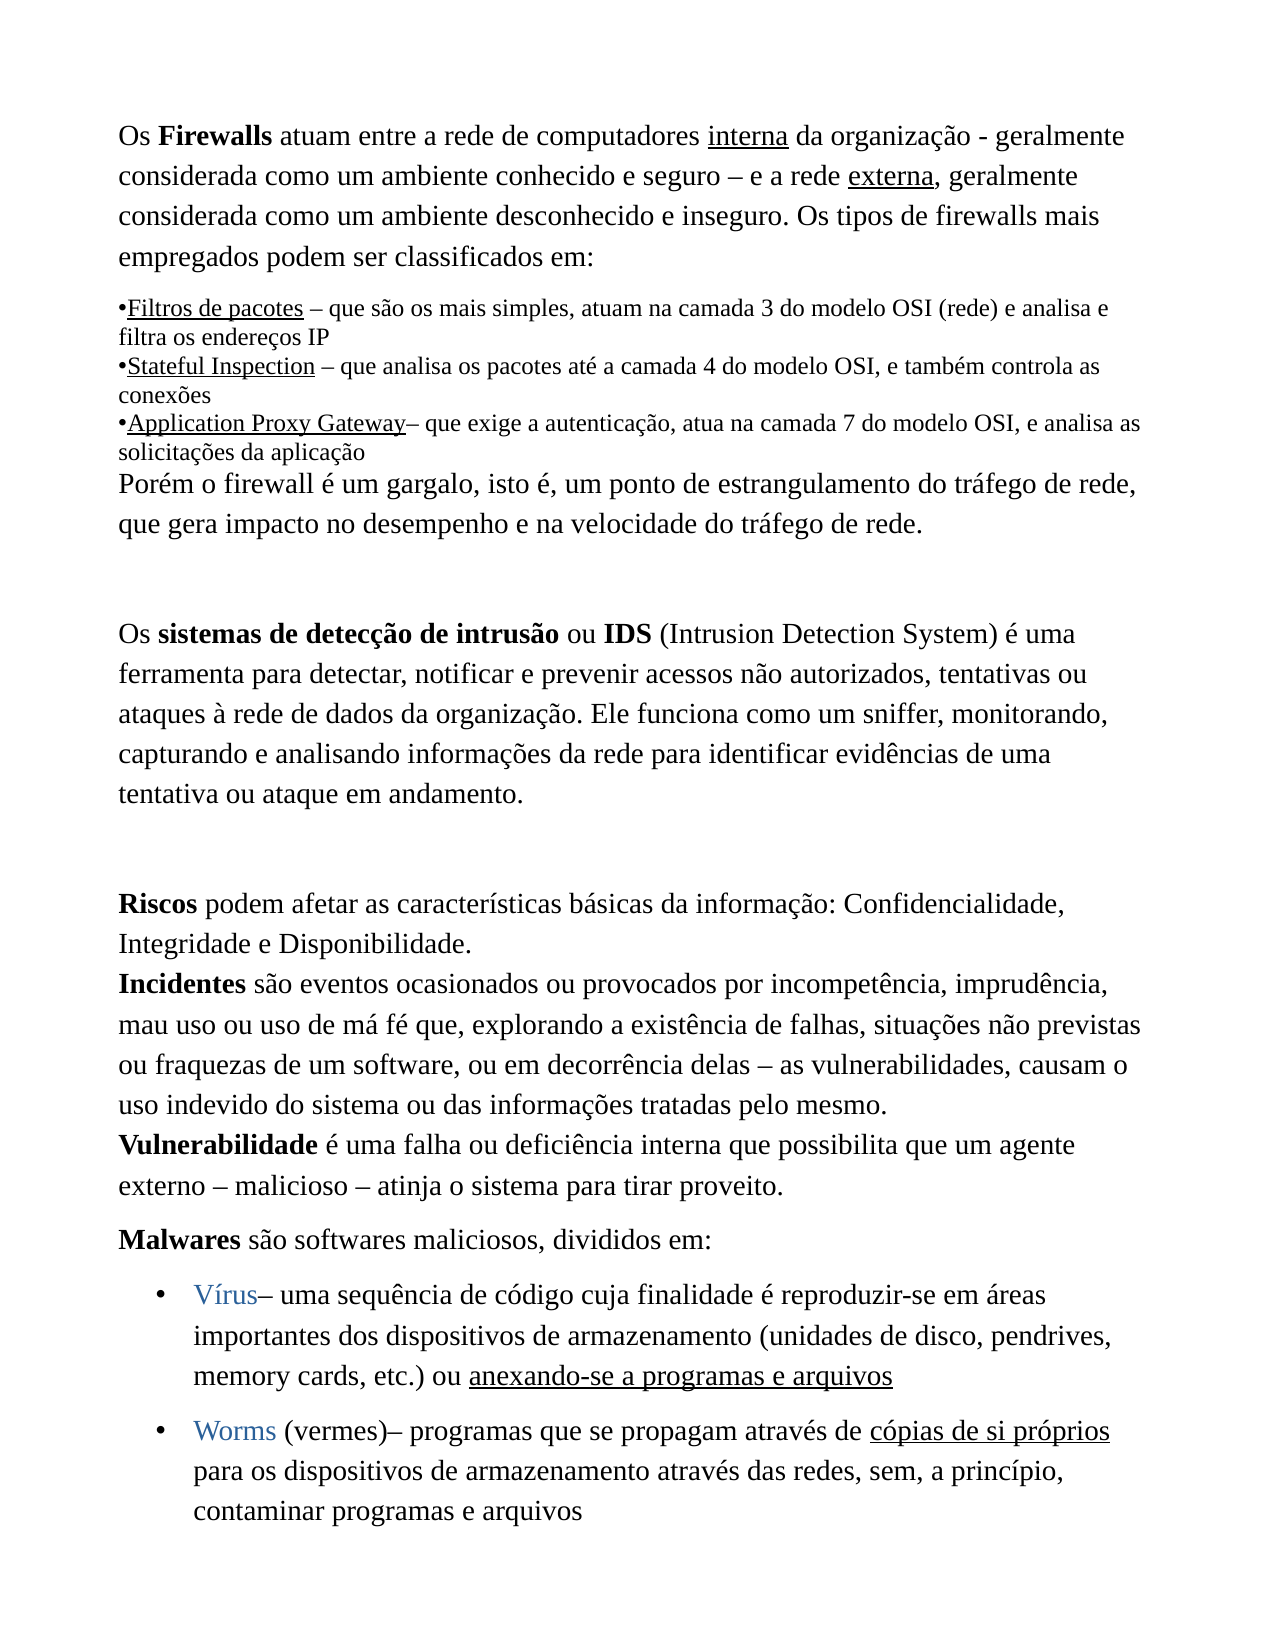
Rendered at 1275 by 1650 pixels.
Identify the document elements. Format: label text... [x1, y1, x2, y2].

list Vírus– uma sequência de código cuja finalidade é reproduzir-se em áreas importantes dos dispositivos de armazenamento (unidades de disco, pendrives, memory cards, etc.) ou anexando-se a programas e arquivos [156, 1277, 1157, 1391]
text Riscos podem afetar as características básicas da informação: Confidencialidade, Integridade e Disponibilidade. Incidentes são eventos ocasionados ou provocados por incompetência, imprudência, mau uso ou uso de má fé que, explorando a existência de falhas, situações não previstas ou fraquezas de um software, ou em decorrência delas – as vulnerabilidades, causam o uso indevido do sistema ou das informações tratadas pelo mesmo. Vulnerabilidade é uma falha ou deficiência interna que possibilita que um agente externo – malicioso – atinja o sistema para tirar proveito. [118, 886, 1157, 1201]
list Stateful Inspection – que analisa os pacotes até a camada 4 do modelo OSI, e também controla as conexões [118, 351, 1157, 408]
text Malwares são softwares maliciosos, divididos em: [118, 1222, 1157, 1256]
list Filtros de pacotes – que são os mais simples, atuam na camada 3 do modelo OSI (rede) e analisa e filtra os endereços IP [118, 293, 1157, 351]
list Worms (vermes)– programas que se propagam através de cópias de si próprios para os dispositivos de armazenamento através das redes, sem, a princípio, contaminar programas e arquivos [156, 1413, 1157, 1527]
text Os sistemas de detecção de intrusão ou IDS (Intrusion Detection System) é uma ferramenta para detectar, notificar e prevenir acessos não autorizados, tentativas ou ataques à rede de dados da organização. Ele funciona como um sniffer, monitorando, capturando e analisando informações da rede para identificar evidências de uma tentativa ou ataque em andamento. [118, 616, 1157, 810]
text Os Firewalls atuam entre a rede de computadores interna da organização - geralmente considerada como um ambiente conhecido e seguro – e a rede externa, geralmente considerada como um ambiente desconhecido e inseguro. Os tipos de firewalls mais empregados podem ser classificados em: [118, 118, 1157, 272]
text Porém o firewall é um gargalo, isto é, um ponto de estrangulamento do tráfego de rede, que gera impacto no desempenho e na velocidade do tráfego de rede. [118, 466, 1157, 540]
list Application Proxy Gateway– que exige a autenticação, atua na camada 7 do modelo OSI, e analisa as solicitações da aplicação [118, 408, 1157, 466]
